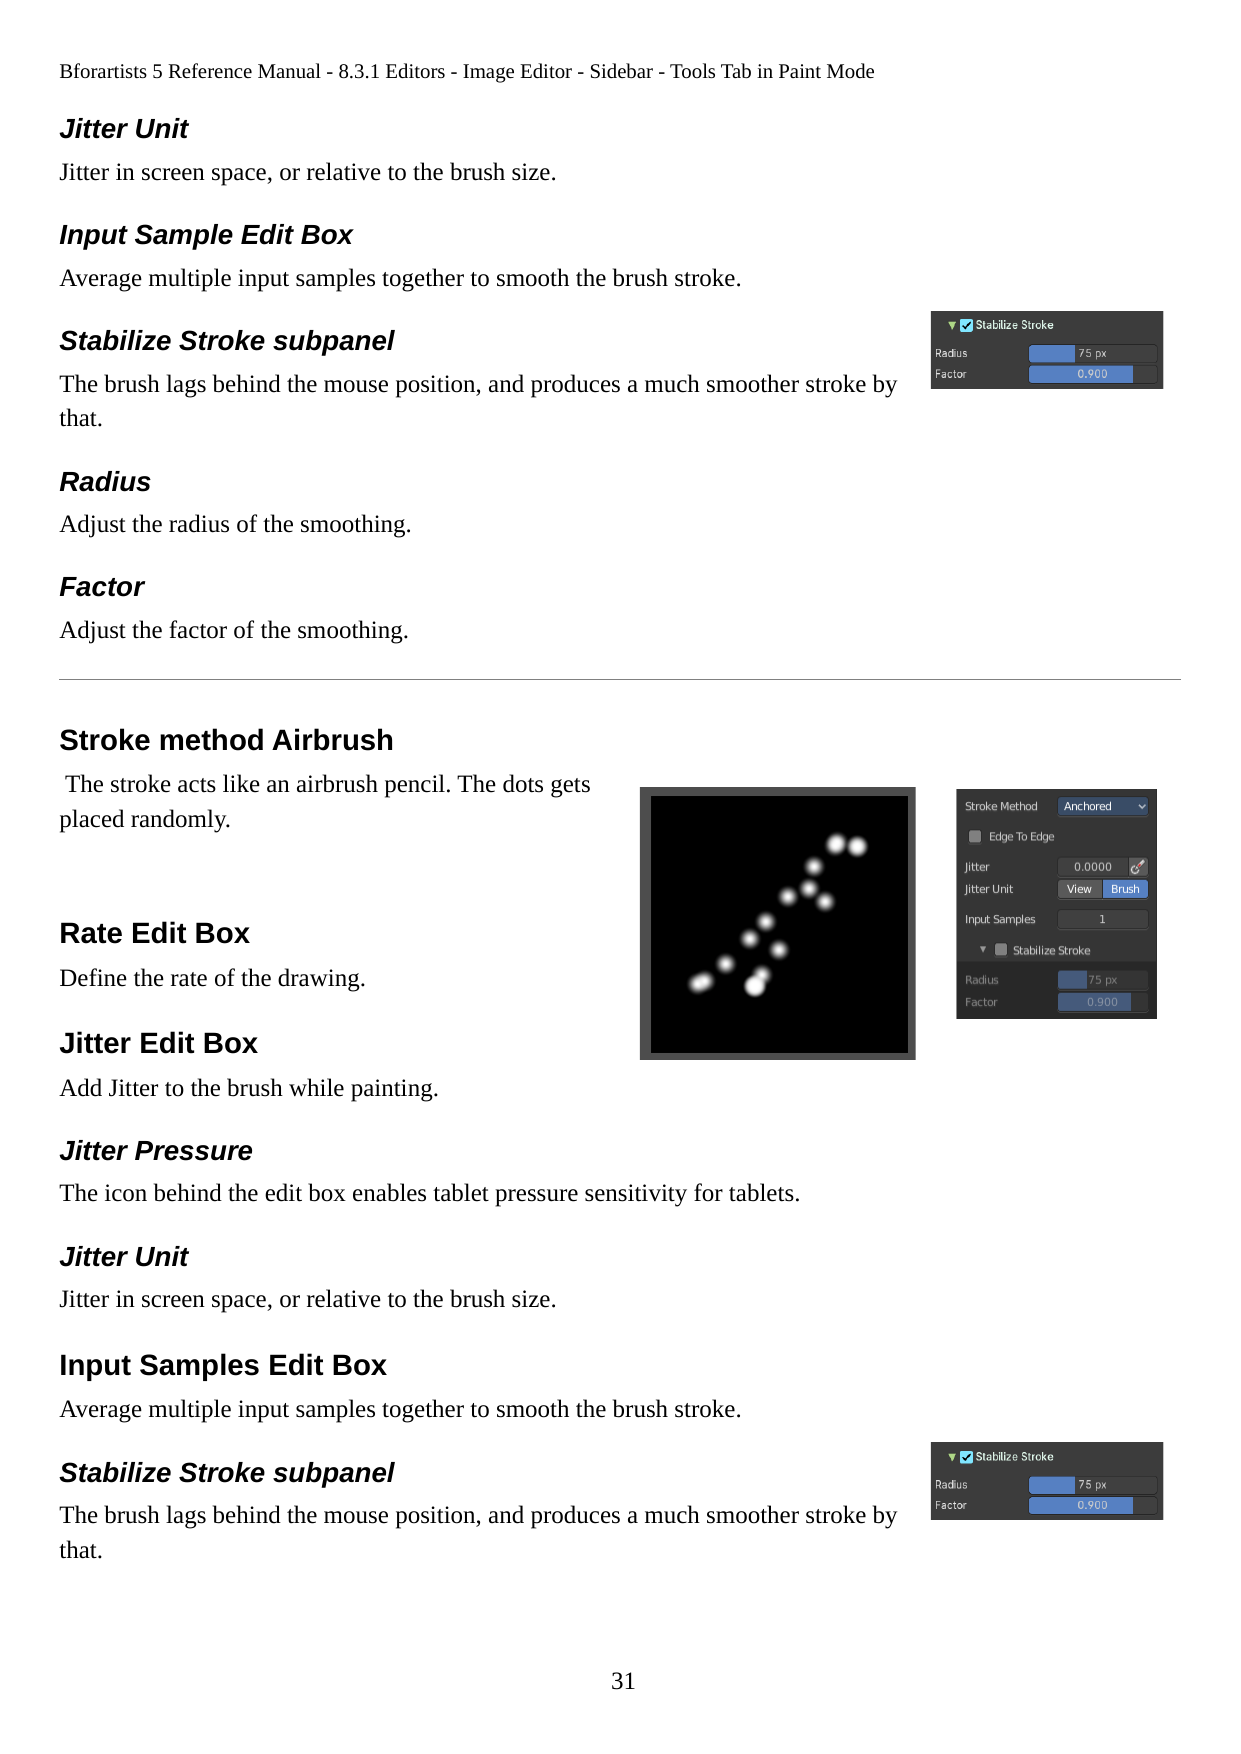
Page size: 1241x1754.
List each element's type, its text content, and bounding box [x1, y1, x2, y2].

subtitle [916, 1026, 1181, 1060]
text Define the rate of the drawing. [59, 963, 639, 991]
picture [956, 789, 1157, 1019]
text [916, 963, 956, 991]
picture [930, 1442, 1164, 1520]
subtitle Jitter Unit [59, 1240, 1181, 1272]
text Average multiple input samples together to smooth the brush stroke. [59, 263, 1181, 292]
text The icon behind the edit box enables tablet pressure sensitivity for tablets. [59, 1178, 1181, 1207]
subtitle Jitter Pressure [59, 1134, 1181, 1166]
picture [639, 787, 916, 1060]
subtitle Rate Edit Box [59, 916, 639, 950]
subtitle Factor [59, 571, 1181, 603]
text The brush lags behind the mouse position, and produces a much smoother stroke by that. [59, 1500, 1181, 1563]
text Adjust the factor of the smoothing. [59, 615, 1181, 644]
text The stroke acts like an airbrush pencil. The dots gets placed randomly. [59, 769, 1181, 832]
text Jitter in screen space, or relative to the brush size. [59, 157, 1181, 186]
text Average multiple input samples together to smooth the brush stroke. [59, 1394, 1181, 1423]
text Adjust the radius of the smoothing. [59, 509, 1181, 538]
subtitle Input Sample Edit Box [59, 218, 1181, 250]
text Add Jitter to the brush while painting. [59, 1073, 1181, 1101]
subtitle [916, 916, 956, 950]
subtitle Radius [59, 465, 1181, 497]
text Jitter in screen space, or relative to the brush size. [59, 1284, 1181, 1313]
subtitle Stabilize Stroke subpanel [59, 1456, 930, 1488]
subtitle [1164, 324, 1181, 356]
subtitle Jitter Unit [59, 113, 1181, 144]
text The brush lags behind the mouse position, and produces a much smoother stroke by that. [59, 369, 1181, 432]
subtitle Stroke method Airbrush [59, 723, 1181, 757]
subtitle [1164, 1456, 1181, 1488]
subtitle Input Samples Edit Box [59, 1348, 1181, 1382]
text [1157, 963, 1181, 991]
subtitle [1157, 916, 1181, 950]
subtitle Stabilize Stroke subpanel [59, 324, 930, 356]
picture [930, 311, 1164, 389]
subtitle Jitter Edit Box [59, 1026, 639, 1060]
